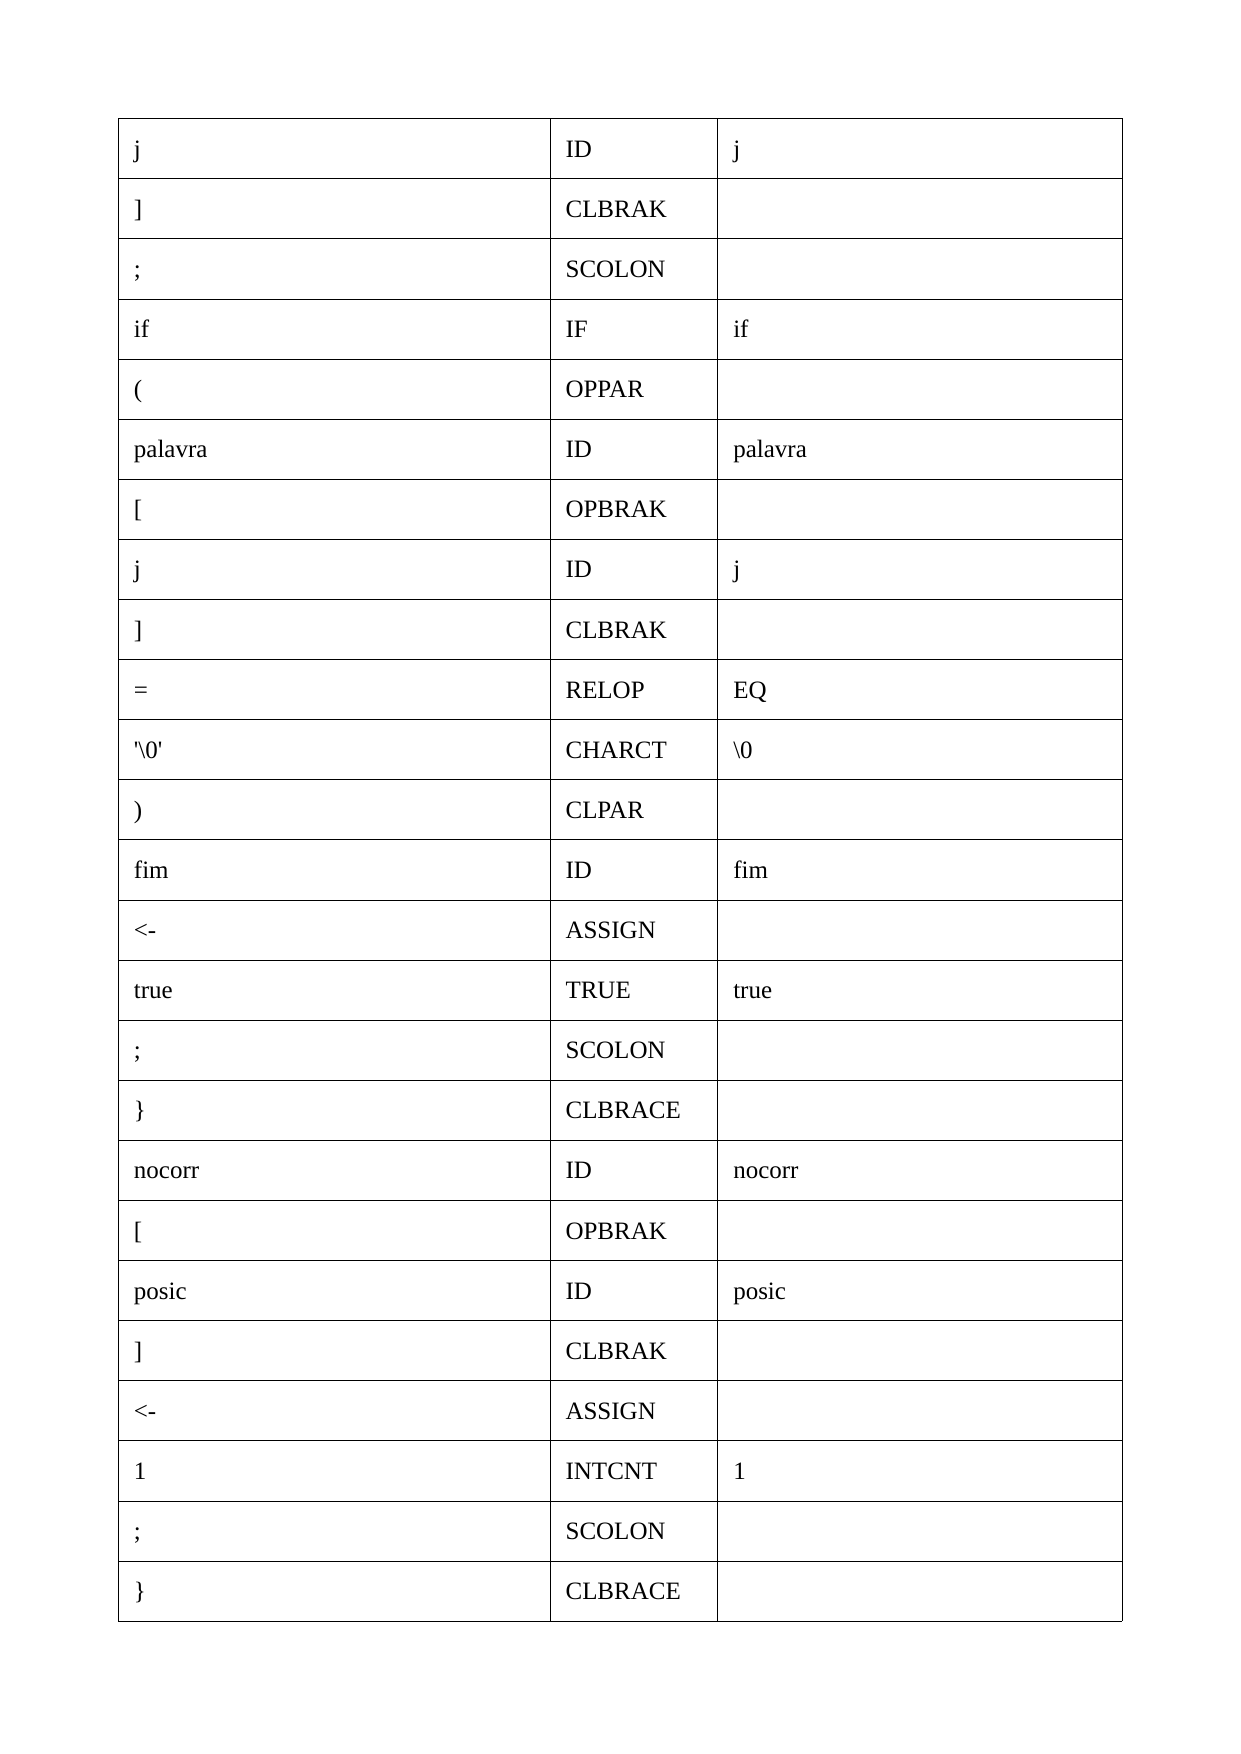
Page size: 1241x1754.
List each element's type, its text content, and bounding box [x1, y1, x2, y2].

table_cell [718, 600, 1122, 659]
table_cell OPBRAK [551, 1201, 717, 1260]
table_cell j [119, 119, 550, 178]
table_cell ID [551, 1141, 717, 1200]
table_cell [ [119, 480, 550, 539]
table_cell [718, 1021, 1122, 1080]
table_cell ) [119, 780, 550, 839]
table_cell CLBRAK [551, 1321, 717, 1380]
table_cell j [119, 540, 550, 599]
table_cell <- [119, 1381, 550, 1440]
table_cell ] [119, 179, 550, 238]
table_cell [718, 901, 1122, 959]
table_cell true [119, 961, 550, 1020]
table_cell ID [551, 1261, 717, 1320]
table_cell <- [119, 901, 550, 959]
table_cell } [119, 1562, 550, 1621]
table_cell } [119, 1081, 550, 1140]
table_cell SCOLON [551, 239, 717, 298]
table_cell ASSIGN [551, 1381, 717, 1440]
table_cell ID [551, 840, 717, 899]
table_cell nocorr [718, 1141, 1122, 1200]
table_cell [718, 1081, 1122, 1140]
table_cell OPBRAK [551, 480, 717, 539]
table_cell ASSIGN [551, 901, 717, 959]
table_cell ; [119, 1021, 550, 1080]
table_cell IF [551, 300, 717, 358]
table_cell '\0' [119, 720, 550, 779]
table_cell TRUE [551, 961, 717, 1020]
table_cell ; [119, 239, 550, 298]
table_cell if [119, 300, 550, 358]
table_cell ID [551, 119, 717, 178]
table_cell ID [551, 420, 717, 479]
table_cell CHARCT [551, 720, 717, 779]
table_cell posic [718, 1261, 1122, 1320]
table_cell nocorr [119, 1141, 550, 1200]
table_cell [718, 480, 1122, 539]
table_cell RELOP [551, 660, 717, 719]
table_cell [ [119, 1201, 550, 1260]
table_cell EQ [718, 660, 1122, 719]
table_cell \0 [718, 720, 1122, 779]
table_cell 1 [718, 1441, 1122, 1501]
table_cell 1 [119, 1441, 550, 1501]
table_cell j [718, 540, 1122, 599]
table_cell [718, 360, 1122, 419]
table_cell [718, 1201, 1122, 1260]
table_cell [718, 1562, 1122, 1621]
table_cell ] [119, 600, 550, 659]
table_cell CLBRAK [551, 179, 717, 238]
table_cell fim [718, 840, 1122, 899]
table_cell j [718, 119, 1122, 178]
table_cell [718, 1321, 1122, 1380]
table_cell ; [119, 1502, 550, 1561]
table_cell SCOLON [551, 1021, 717, 1080]
table_cell CLPAR [551, 780, 717, 839]
table_cell SCOLON [551, 1502, 717, 1561]
table_cell OPPAR [551, 360, 717, 419]
table_cell [718, 239, 1122, 298]
table_cell [718, 1381, 1122, 1440]
table_cell CLBRACE [551, 1081, 717, 1140]
table_cell ID [551, 540, 717, 599]
table_cell [718, 780, 1122, 839]
table_cell [718, 179, 1122, 238]
table_cell palavra [718, 420, 1122, 479]
table_cell CLBRAK [551, 600, 717, 659]
table_cell [718, 1502, 1122, 1561]
table_cell posic [119, 1261, 550, 1320]
table_cell true [718, 961, 1122, 1020]
table_cell = [119, 660, 550, 719]
table_cell fim [119, 840, 550, 899]
table_cell palavra [119, 420, 550, 479]
table_cell INTCNT [551, 1441, 717, 1501]
table_cell ] [119, 1321, 550, 1380]
table_cell if [718, 300, 1122, 358]
table_cell ( [119, 360, 550, 419]
table_cell CLBRACE [551, 1562, 717, 1621]
